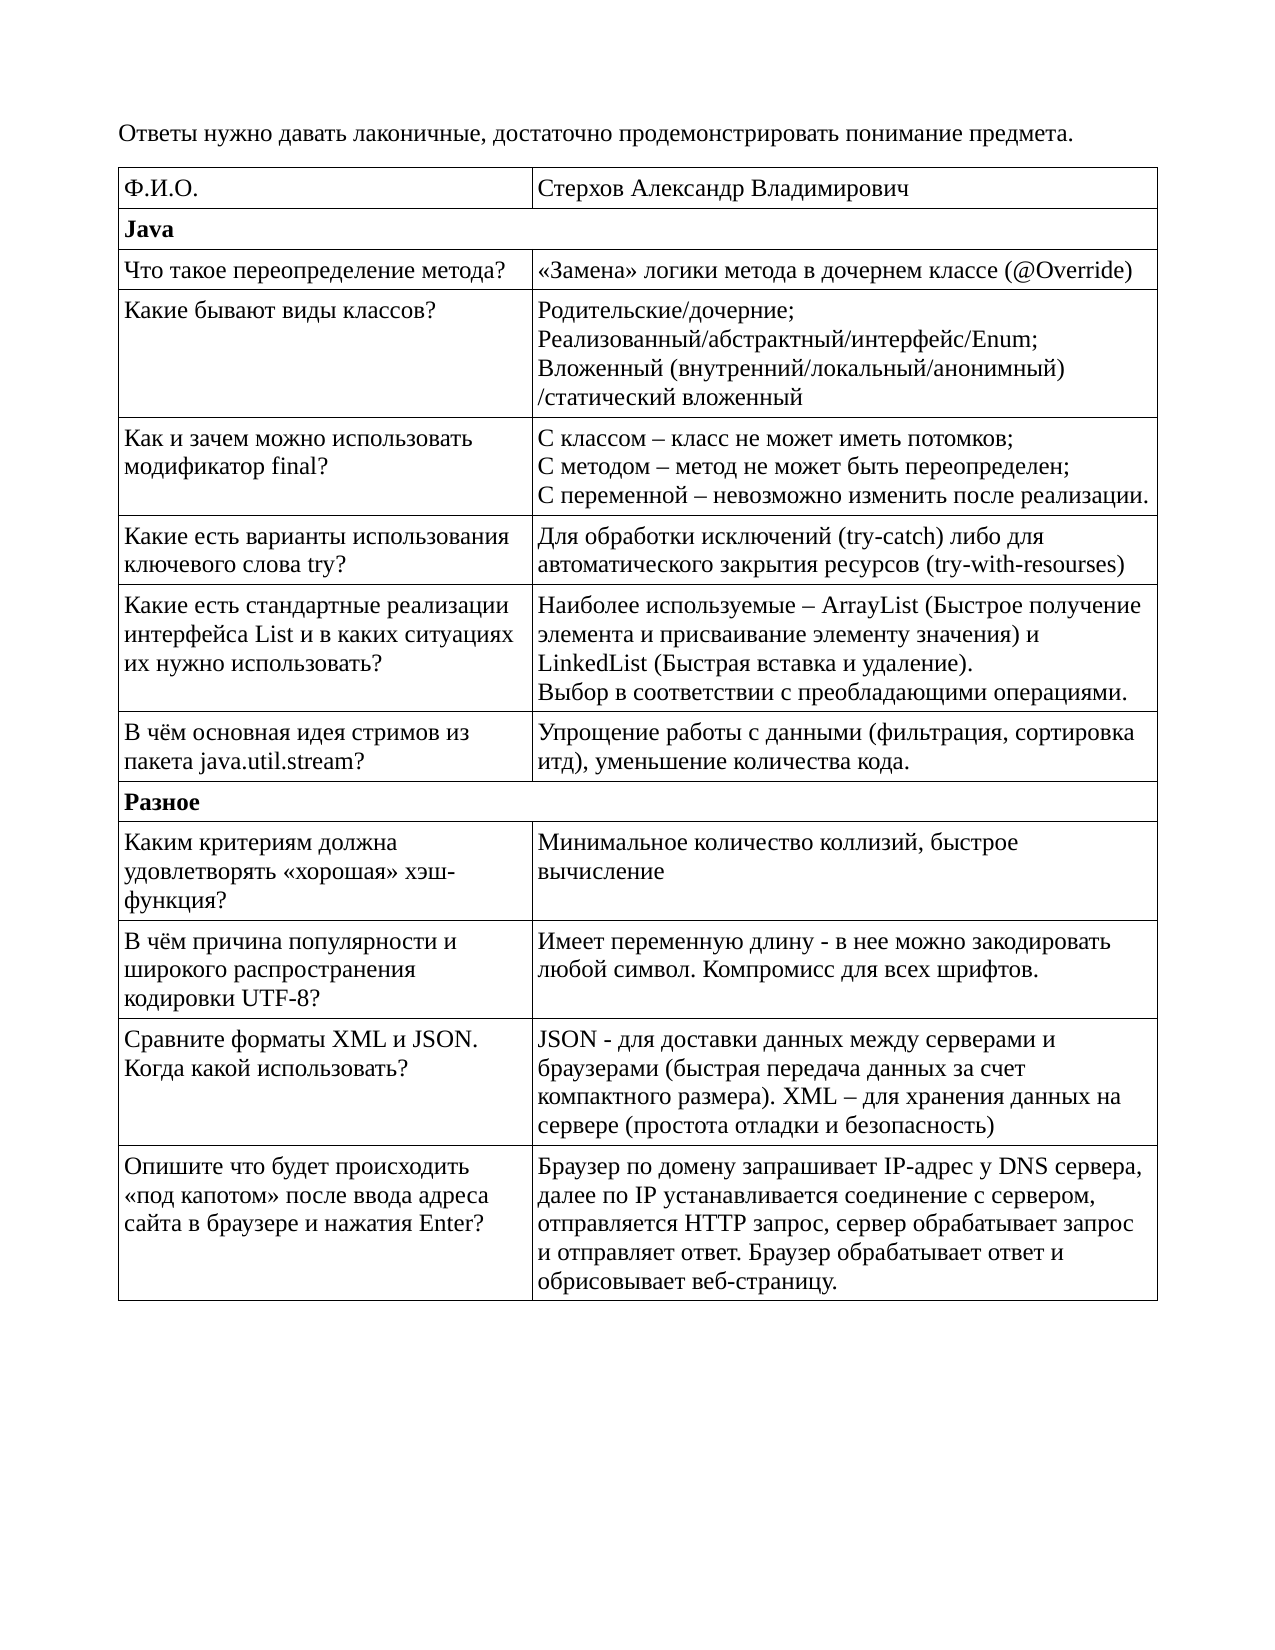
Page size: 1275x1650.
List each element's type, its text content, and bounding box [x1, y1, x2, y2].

table_cell Что такое переопределение метода? [119, 250, 532, 289]
table_cell Родительские/дочерние; Реализованный/абстрактный/интерфейс/Enum; Вложенный (внутренний/локальный/анонимный) /статический вложенный [533, 290, 1157, 416]
table_cell В чём причина популярности и широкого распространения кодировки UTF-8? [119, 921, 532, 1018]
table_cell «Замена» логики метода в дочернем классе (@Override) [533, 250, 1157, 289]
table_header Ф.И.О. [119, 168, 532, 208]
table_cell Java [119, 209, 1157, 249]
table_cell Каким критериям должна удовлетворять «хорошая» хэш-функция? [119, 822, 532, 919]
table_cell Как и зачем можно использовать модификатор final? [119, 418, 532, 514]
table_cell Сравните форматы XML и JSON. Когда какой использовать? [119, 1019, 532, 1145]
table_cell Какие бывают виды классов? [119, 290, 532, 416]
table_cell Опишите что будет происходить «под капотом» после ввода адреса сайта в браузере и нажатия Enter? [119, 1146, 532, 1300]
table_cell Упрощение работы с данными (фильтрация, сортировка итд), уменьшение количества кода. [533, 712, 1157, 781]
table_cell Наиболее используемые – ArrayList (Быстрое получение элемента и присваивание элементу значения) и LinkedList (Быстрая вставка и удаление). Выбор в соответствии с преобладающими операциями. [533, 585, 1157, 711]
table_cell Какие есть стандартные реализации интерфейса List и в каких ситуациях их нужно использовать? [119, 585, 532, 711]
table_header Стерхов Александр Владимирович [533, 168, 1157, 208]
table_cell Какие есть варианты использования ключевого слова try? [119, 516, 532, 584]
table_cell В чём основная идея стримов из пакета java.util.stream? [119, 712, 532, 781]
table_cell JSON - для доставки данных между серверами и браузерами (быстрая передача данных за счет компактного размера). XML – для хранения данных на сервере (простота отладки и безопасность) [533, 1019, 1157, 1145]
table_cell Браузер по домену запрашивает IP-адрес у DNS сервера, далее по IP устанавливается соединение с сервером, отправляется HTTP запрос, сервер обрабатывает запрос и отправляет ответ. Браузер обрабатывает ответ и обрисовывает веб-страницу. [533, 1146, 1157, 1300]
table_cell Минимальное количество коллизий, быстрое вычисление [533, 822, 1157, 919]
table_cell Для обработки исключений (try-catch) либо для автоматического закрытия ресурсов (try-with-resourses) [533, 516, 1157, 584]
text Ответы нужно давать лаконичные, достаточно продемонстрировать понимание предмета. [118, 118, 1157, 147]
table_cell Имеет переменную длину - в нее можно закодировать любой символ. Компромисс для всех шрифтов. [533, 921, 1157, 1018]
table_cell С классом – класс не может иметь потомков; С методом – метод не может быть переопределен; С переменной – невозможно изменить после реализации. [533, 418, 1157, 514]
table_cell Разное [119, 782, 1157, 821]
